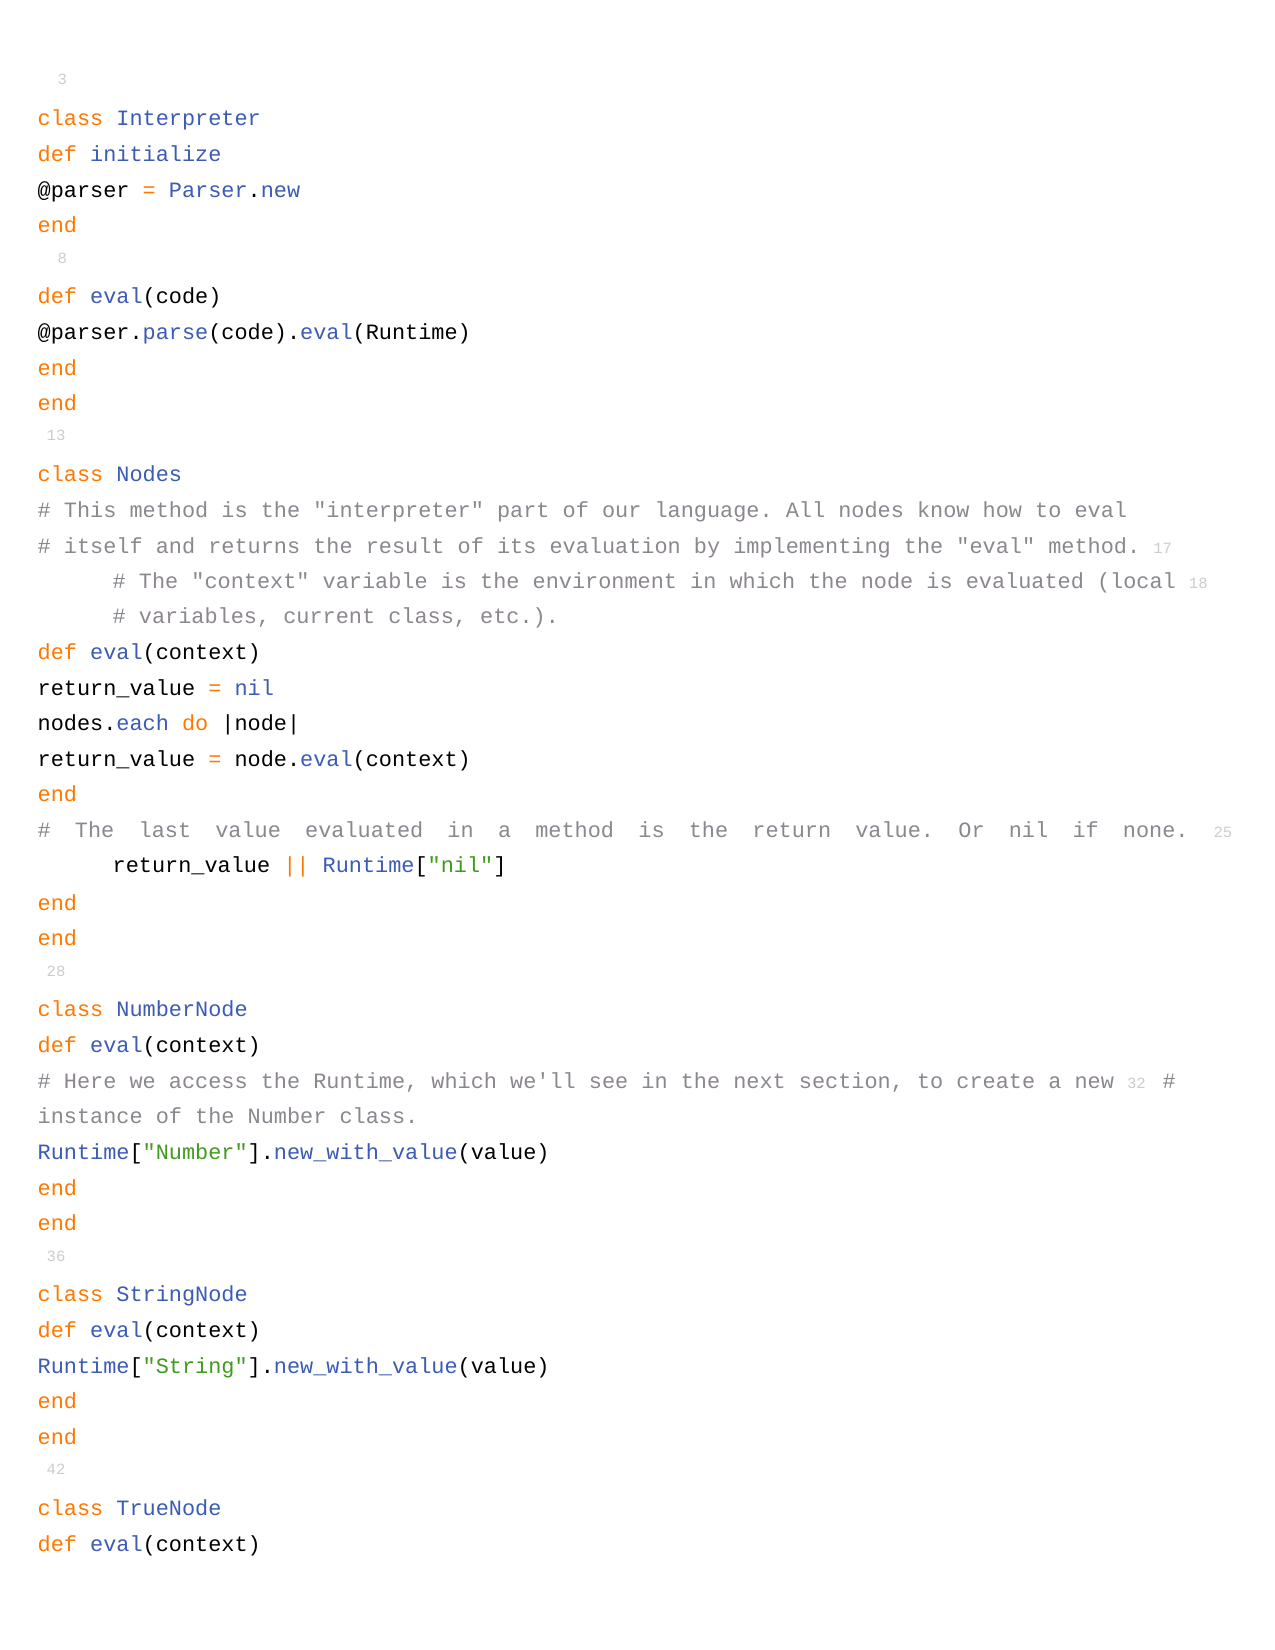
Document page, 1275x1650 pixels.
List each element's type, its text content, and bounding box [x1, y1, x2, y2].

list # Here we access the Runtime, which we'll see in the next section, to create a new 32 # instance of the Number class. [0, 1070, 1236, 1130]
list class StringNode [0, 1283, 1275, 1308]
list def eval(code) [0, 286, 1253, 310]
list def initialize [0, 143, 1275, 168]
list end [0, 927, 1275, 952]
text 42 [46, 1462, 1275, 1479]
list def eval(context) [0, 641, 1232, 666]
list def eval(context) [0, 1319, 1275, 1344]
list nodes.each do |node| [0, 712, 1232, 737]
list def eval(context) [0, 1034, 1236, 1059]
list end [0, 892, 1275, 917]
list return_value = node.eval(context) [0, 748, 1232, 773]
list return_value = nil [0, 677, 1232, 702]
list # This method is the "interpreter" part of our language. All nodes know how to eval [0, 499, 1236, 524]
list Runtime["Number"].new_with_value(value) [0, 1141, 1275, 1166]
list end [0, 783, 1232, 808]
text 8 [57, 250, 1275, 268]
text 28 [46, 963, 1275, 981]
list end [0, 1177, 1275, 1202]
list end [0, 1212, 1275, 1237]
text 36 [46, 1248, 1275, 1266]
list class NumberNode [0, 998, 1236, 1023]
list @parser.parse(code).eval(Runtime) [0, 321, 1253, 346]
text 13 [46, 428, 1275, 445]
list end [0, 1426, 1275, 1451]
list class TrueNode [0, 1497, 1275, 1522]
list # itself and returns the result of its evaluation by implementing the "eval" method. 17 # The "context" variable is the environment in which the node is evaluated (local 18 # variables, current class, etc.). [0, 535, 1236, 631]
text 3 [57, 72, 1275, 89]
list def eval(context) [0, 1533, 1275, 1558]
list # The last value evaluated in a method is the return value. Or nil if none. 25 return_value || Runtime["nil"] [0, 819, 1232, 879]
list Runtime["String"].new_with_value(value) [0, 1355, 1275, 1379]
list end [0, 214, 1275, 239]
list end [0, 1391, 1275, 1415]
list end [0, 392, 1253, 417]
list @parser = Parser.new [0, 179, 1275, 203]
list end [0, 357, 1253, 381]
list class Nodes [0, 463, 1236, 488]
list class Interpreter [0, 107, 1275, 132]
